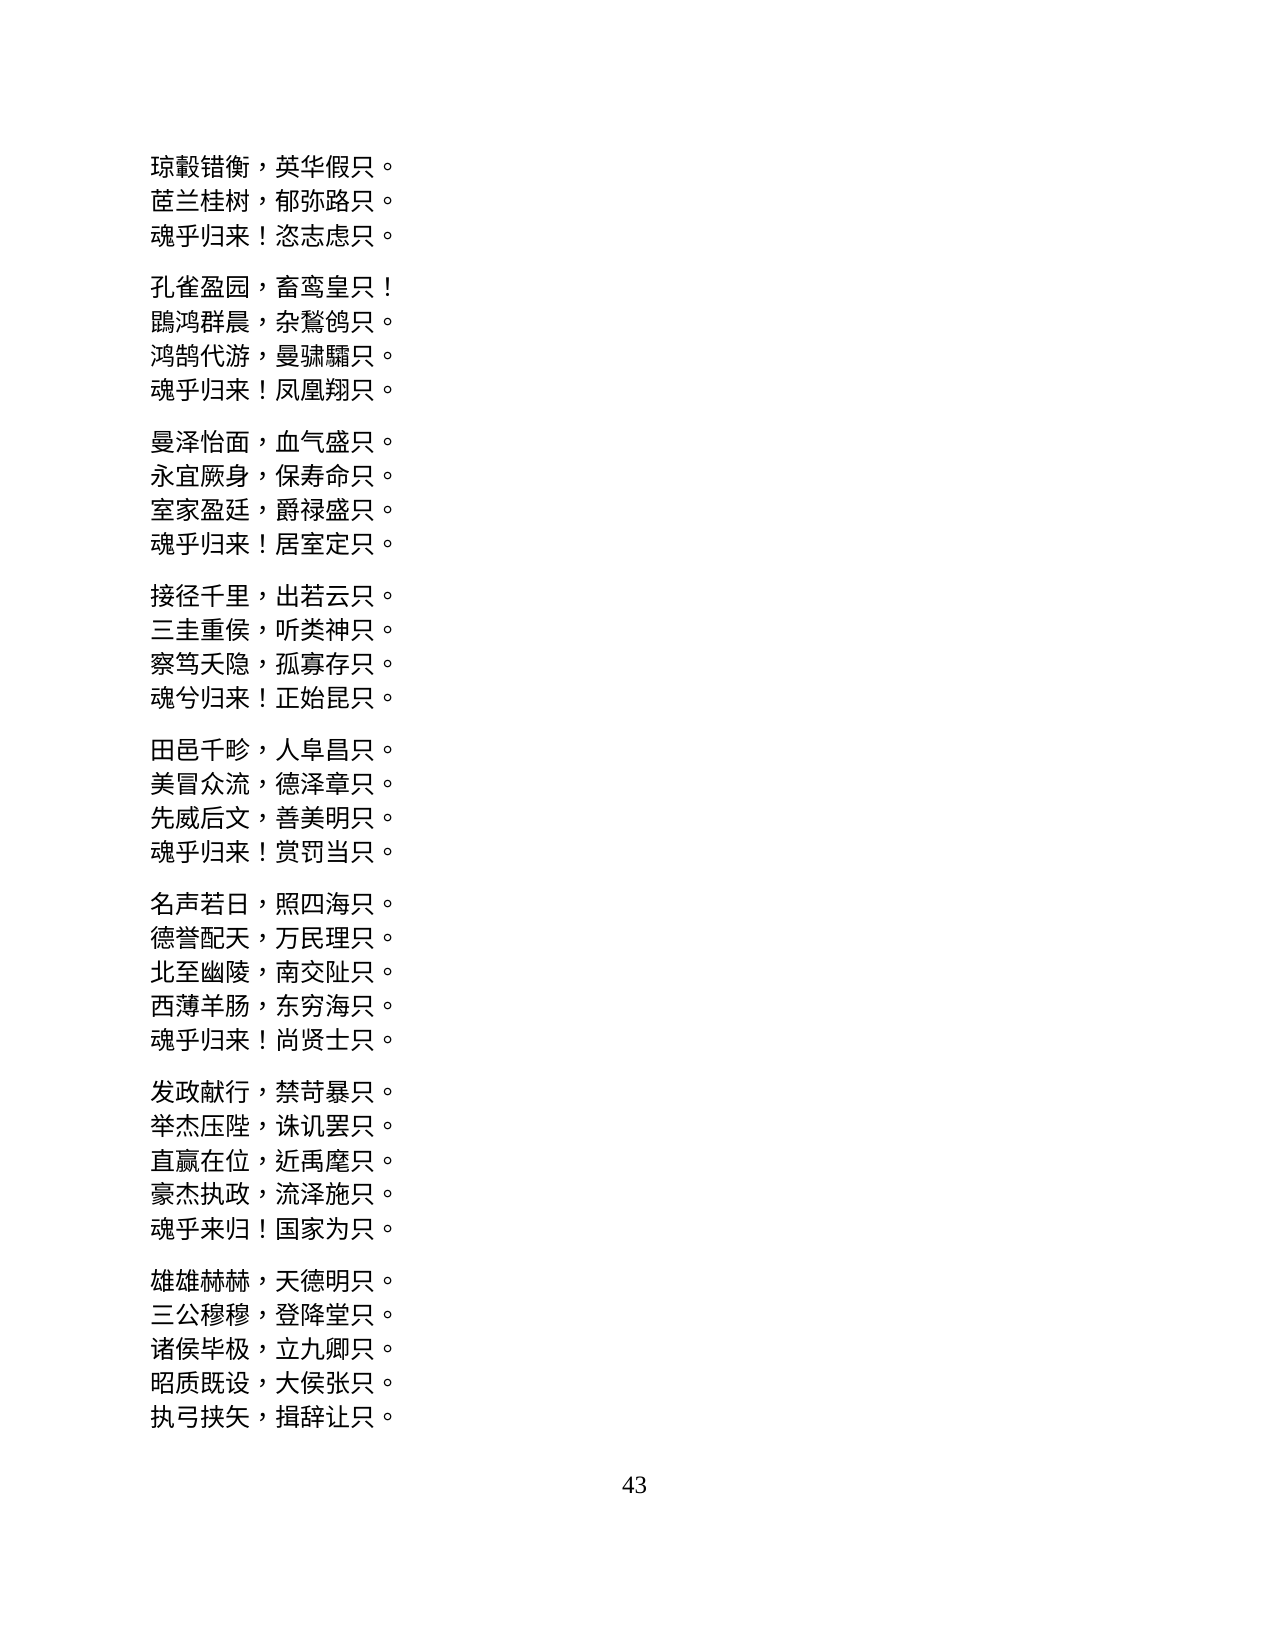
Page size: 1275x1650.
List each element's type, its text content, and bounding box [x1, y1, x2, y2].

text 名声若日，照四海只。 德誉配天，万民理只。 北至幽陵，南交阯只。 西薄羊肠，东穷海只。 魂乎归来！尚贤士只。 [150, 887, 1125, 1057]
text 曼泽怡面，血气盛只。 永宜厥身，保寿命只。 室家盈廷，爵禄盛只。 魂乎归来！居室定只。 [150, 424, 1125, 561]
text 雄雄赫赫，天德明只。 三公穆穆，登降堂只。 诸侯毕极，立九卿只。 昭质既设，大侯张只。 执弓挟矢，揖辞让只。 [150, 1263, 1125, 1433]
text 琼轂错衡，英华假只。 茝兰桂树，郁弥路只。 魂乎归来！恣志虑只。 [150, 150, 1125, 252]
text 田邑千畛，人阜昌只。 美冒众流，德泽章只。 先威后文，善美明只。 魂乎归来！赏罚当只。 [150, 733, 1125, 869]
text 接径千里，出若云只。 三圭重侯，听类神只。 察笃夭隐，孤寡存只。 魂兮归来！正始昆只。 [150, 578, 1125, 715]
text 发政献行，禁苛暴只。 举杰压陛，诛讥罢只。 直赢在位，近禹麾只。 豪杰执政，流泽施只。 魂乎来归！国家为只。 [150, 1075, 1125, 1245]
text 孔雀盈园，畜鸾皇只！ 鵾鸿群晨，杂鶖鸧只。 鸿鹄代游，曼骕驦只。 魂乎归来！凤凰翔只。 [150, 270, 1125, 406]
